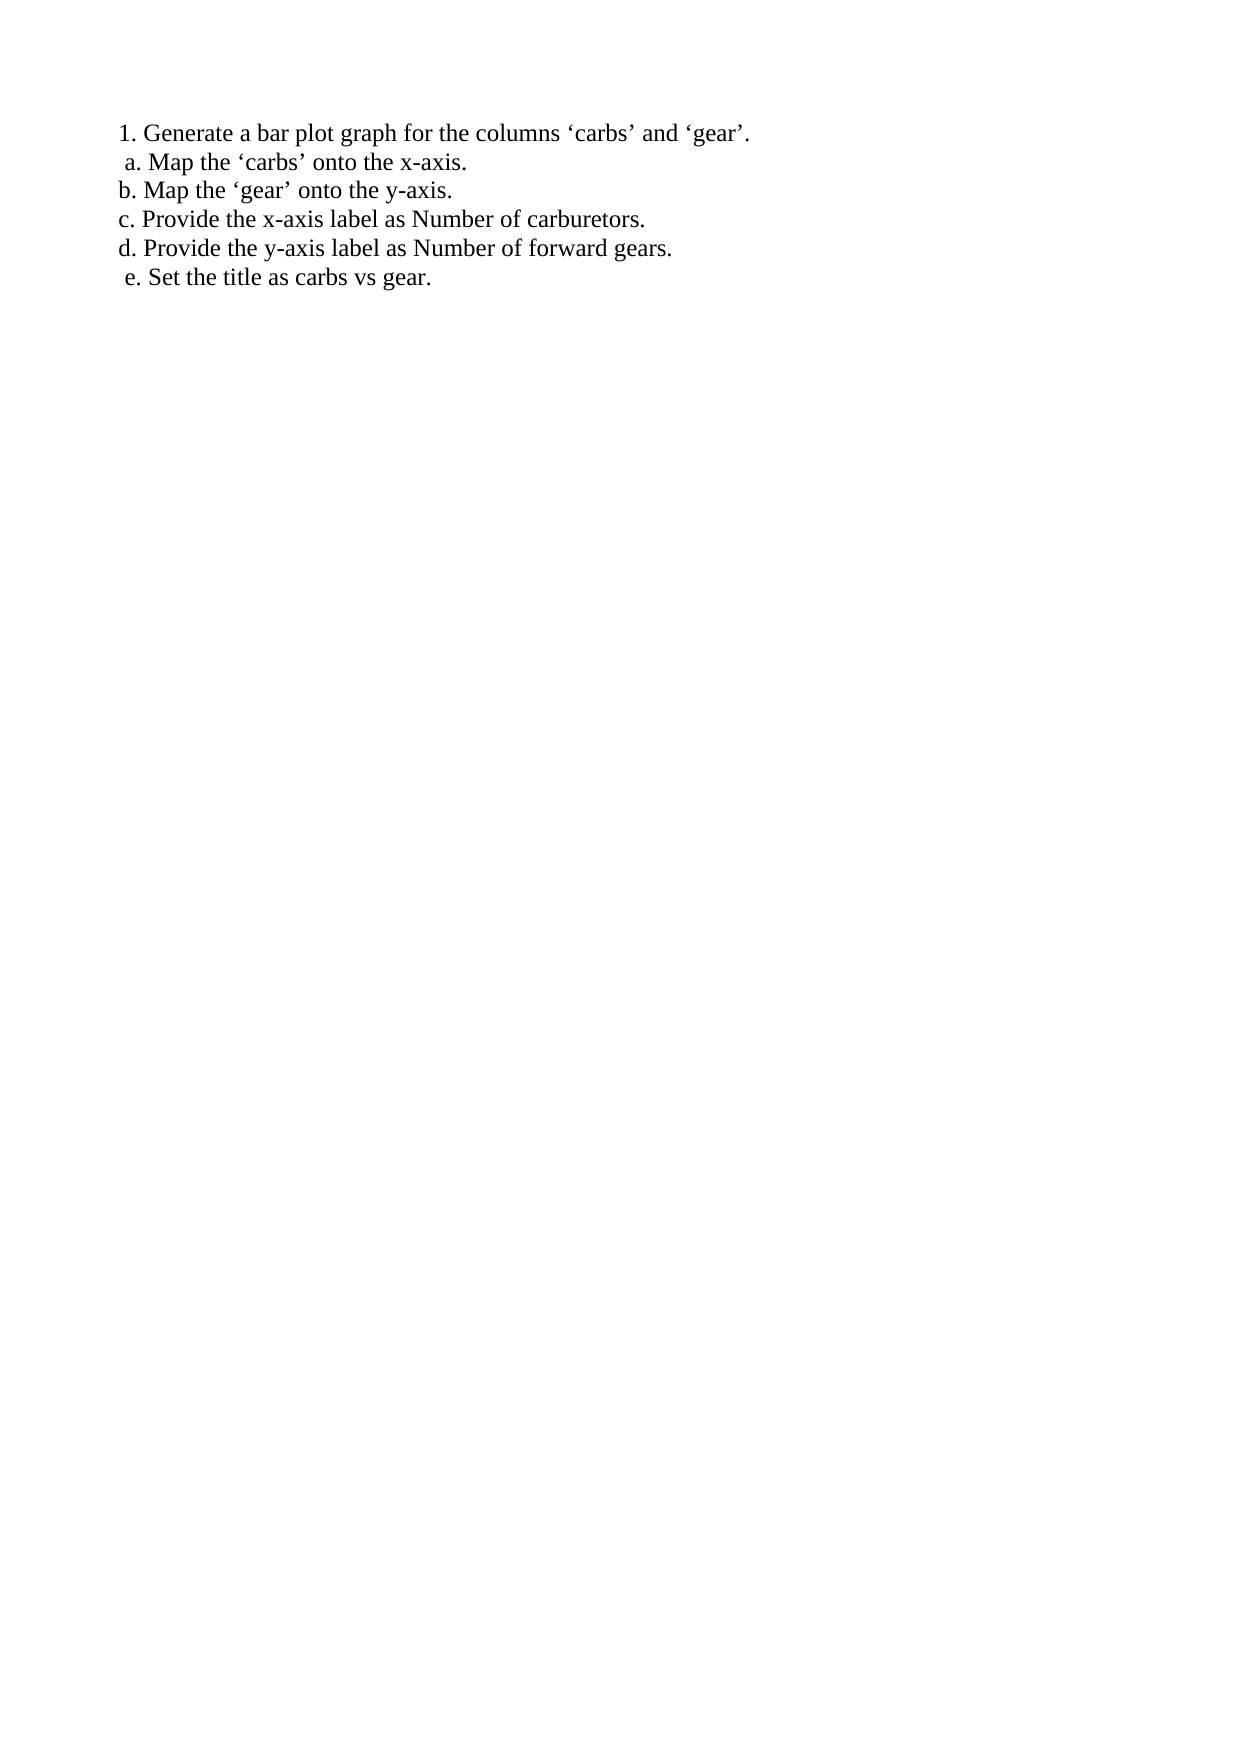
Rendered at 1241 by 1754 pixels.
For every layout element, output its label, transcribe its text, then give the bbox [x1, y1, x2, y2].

text b. Map the ‘gear’ onto the y-axis. [118, 176, 1122, 204]
text 1. Generate a bar plot graph for the columns ‘carbs’ and ‘gear’. [118, 118, 1122, 147]
text d. Provide the y-axis label as Number of forward gears. [118, 233, 1122, 262]
text e. Set the title as carbs vs gear. [118, 262, 1122, 291]
text a. Map the ‘carbs’ onto the x-axis. [118, 147, 1122, 176]
text c. Provide the x-axis label as Number of carburetors. [118, 204, 1122, 233]
